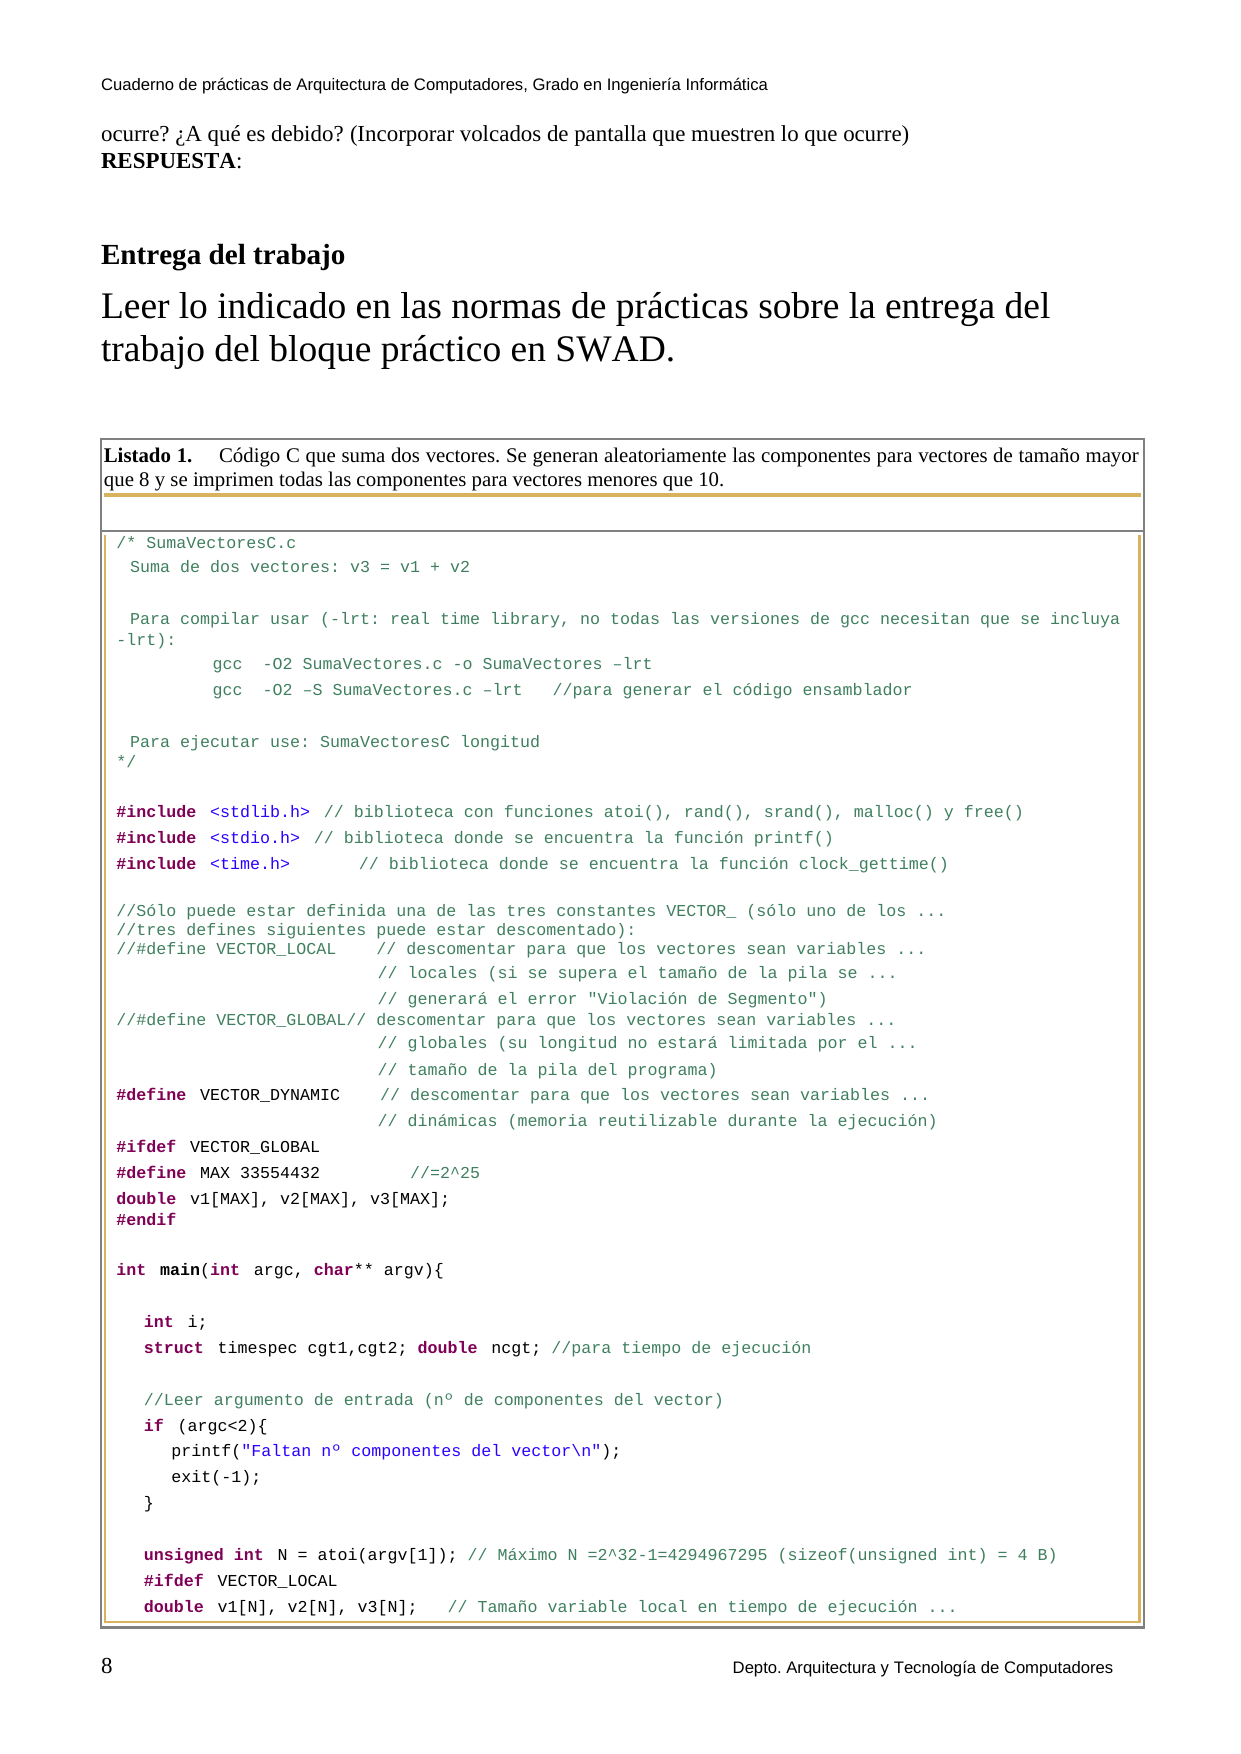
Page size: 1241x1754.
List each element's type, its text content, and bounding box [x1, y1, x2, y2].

text Leer lo indicado en las normas de prácticas sobre la entrega del trabajo del bloque práctico en SWAD. [101, 283, 1143, 369]
text ocurre? ¿A qué es debido? (Incorporar volcados de pantalla que muestren lo que ocurre) [101, 121, 1143, 147]
table_cell /* SumaVectoresC.c Suma de dos vectores: v3 = v1 + v2 Para compilar usar (-lrt: real time library, no todas las versiones de gcc necesitan que se incluya -lrt): gcc -O2 SumaVectores.c -o SumaVectores –lrt gcc -O2 –S SumaVectores.c –lrt //para generar el código ensamblador Para ejecutar use: SumaVectoresC longitud */ #include <stdlib.h> // biblioteca con funciones atoi(), rand(), srand(), malloc() y free() #include <stdio.h> // biblioteca donde se encuentra la función printf() #include <time.h> // biblioteca donde se encuentra la función clock_gettime() //Sólo puede estar definida una de las tres constantes VECTOR_ (sólo uno de los ... //tres defines siguientes puede estar descomentado): //#define VECTOR_LOCAL // descomentar para que los vectores sean variables ... // locales (si se supera el tamaño de la pila se ... // generará el error "Violación de Segmento") //#define VECTOR_GLOBAL// descomentar para que los vectores sean variables ... // globales (su longitud no estará limitada por el ... // tamaño de la pila del programa) #define VECTOR_DYNAMIC // descomentar para que los vectores sean variables ... // dinámicas (memoria reutilizable durante la ejecución) #ifdef VECTOR_GLOBAL #define MAX 33554432 //=2^25 double v1[MAX], v2[MAX], v3[MAX]; #endif int main(int argc, char** argv){ int i; struct timespec cgt1,cgt2; double ncgt; //para tiempo de ejecución //Leer argumento de entrada (nº de componentes del vector) if (argc<2){ printf("Faltan nº componentes del vector\n"); exit(-1); } unsigned int N = atoi(argv[1]); // Máximo N =2^32-1=4294967295 (sizeof(unsigned int) = 4 B) #ifdef VECTOR_LOCAL double v1[N], v2[N], v3[N]; // Tamaño variable local en tiempo de ejecución ... [102, 532, 1143, 1626]
text RESPUESTA: [101, 147, 1143, 173]
subtitle Entrega del trabajo [101, 237, 1143, 271]
table_header Listado 1. Código C que suma dos vectores. Se generan aleatoriamente las componentes para vectores de tamaño mayor que 8 y se imprimen todas las componentes para vectores menores que 10. [102, 440, 1143, 530]
